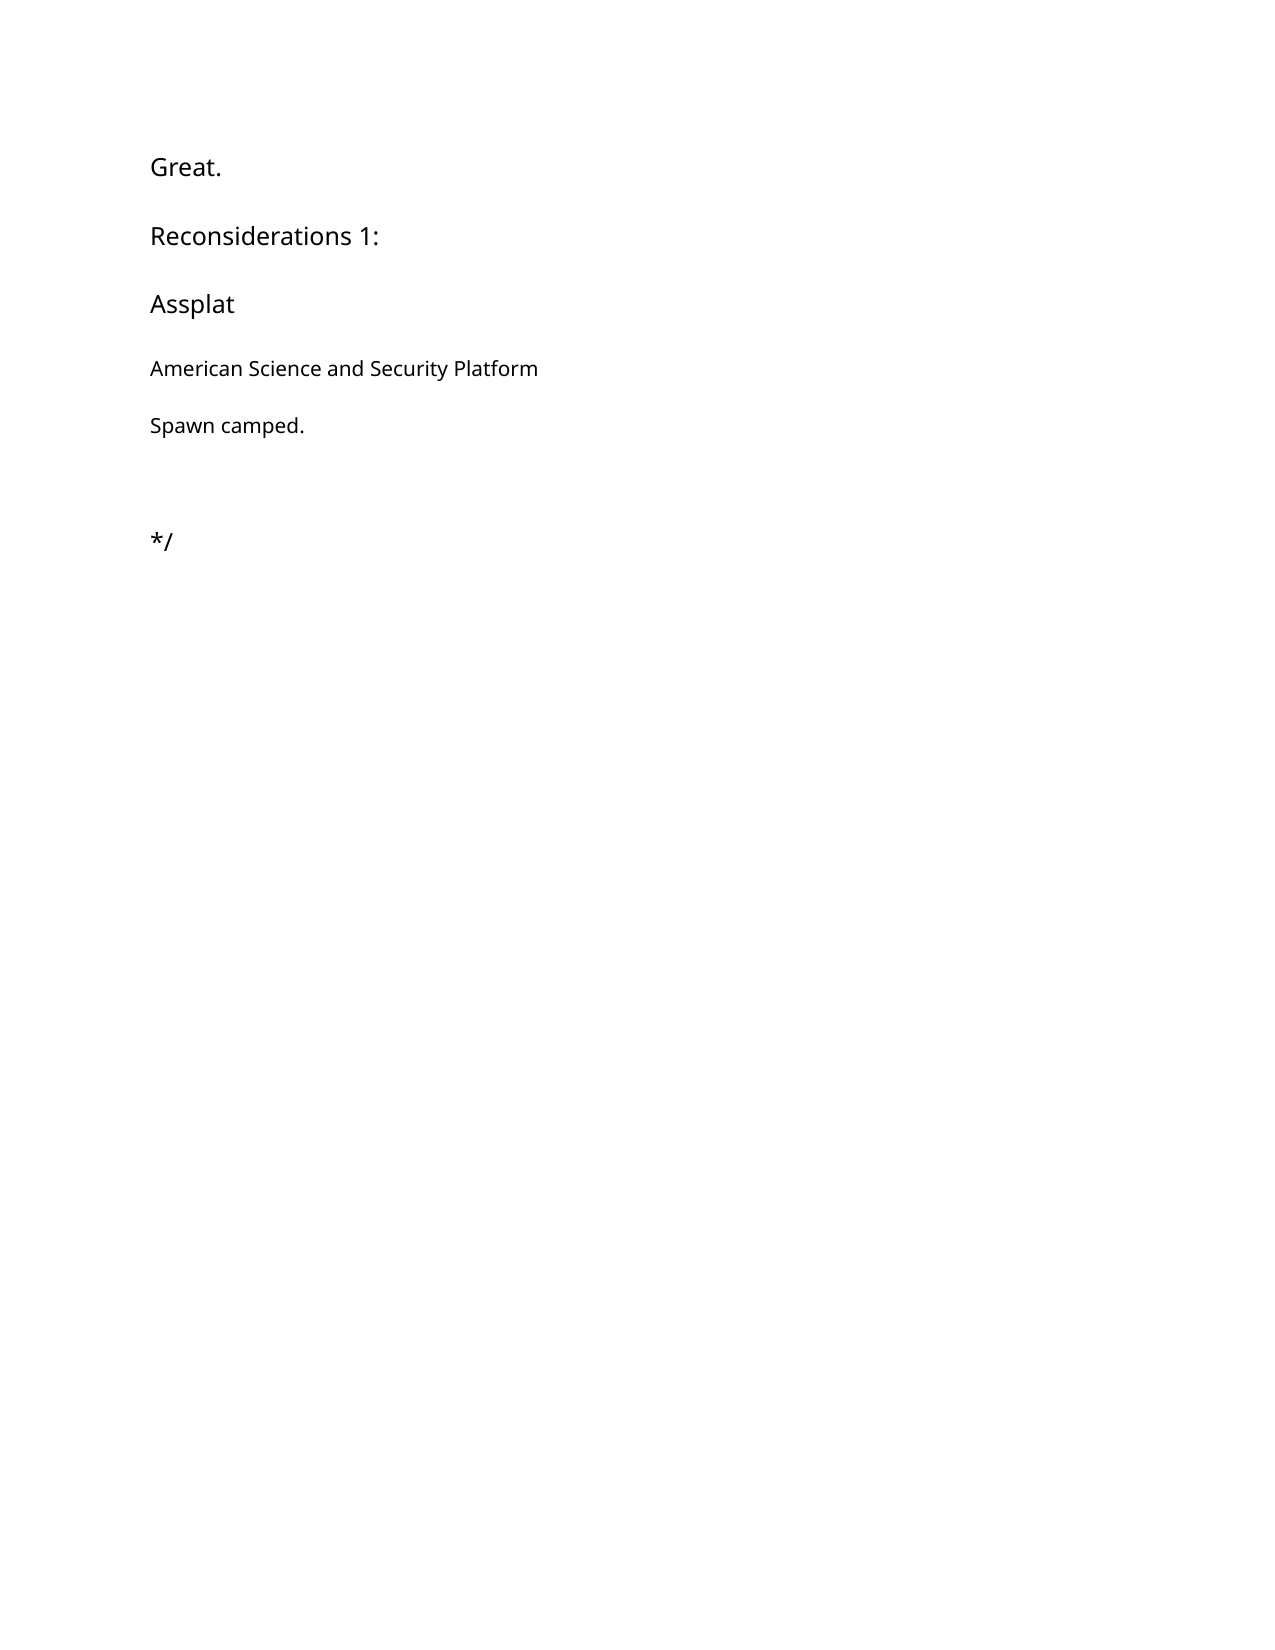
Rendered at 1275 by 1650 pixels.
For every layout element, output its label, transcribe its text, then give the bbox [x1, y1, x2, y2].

text */ [150, 525, 1125, 559]
text Assplat [150, 286, 1125, 320]
text Great. [150, 150, 1125, 184]
text American Science and Security Platform [150, 354, 1125, 383]
text Spawn camped. [150, 411, 1125, 440]
text Reconsiderations 1: [150, 218, 1125, 252]
